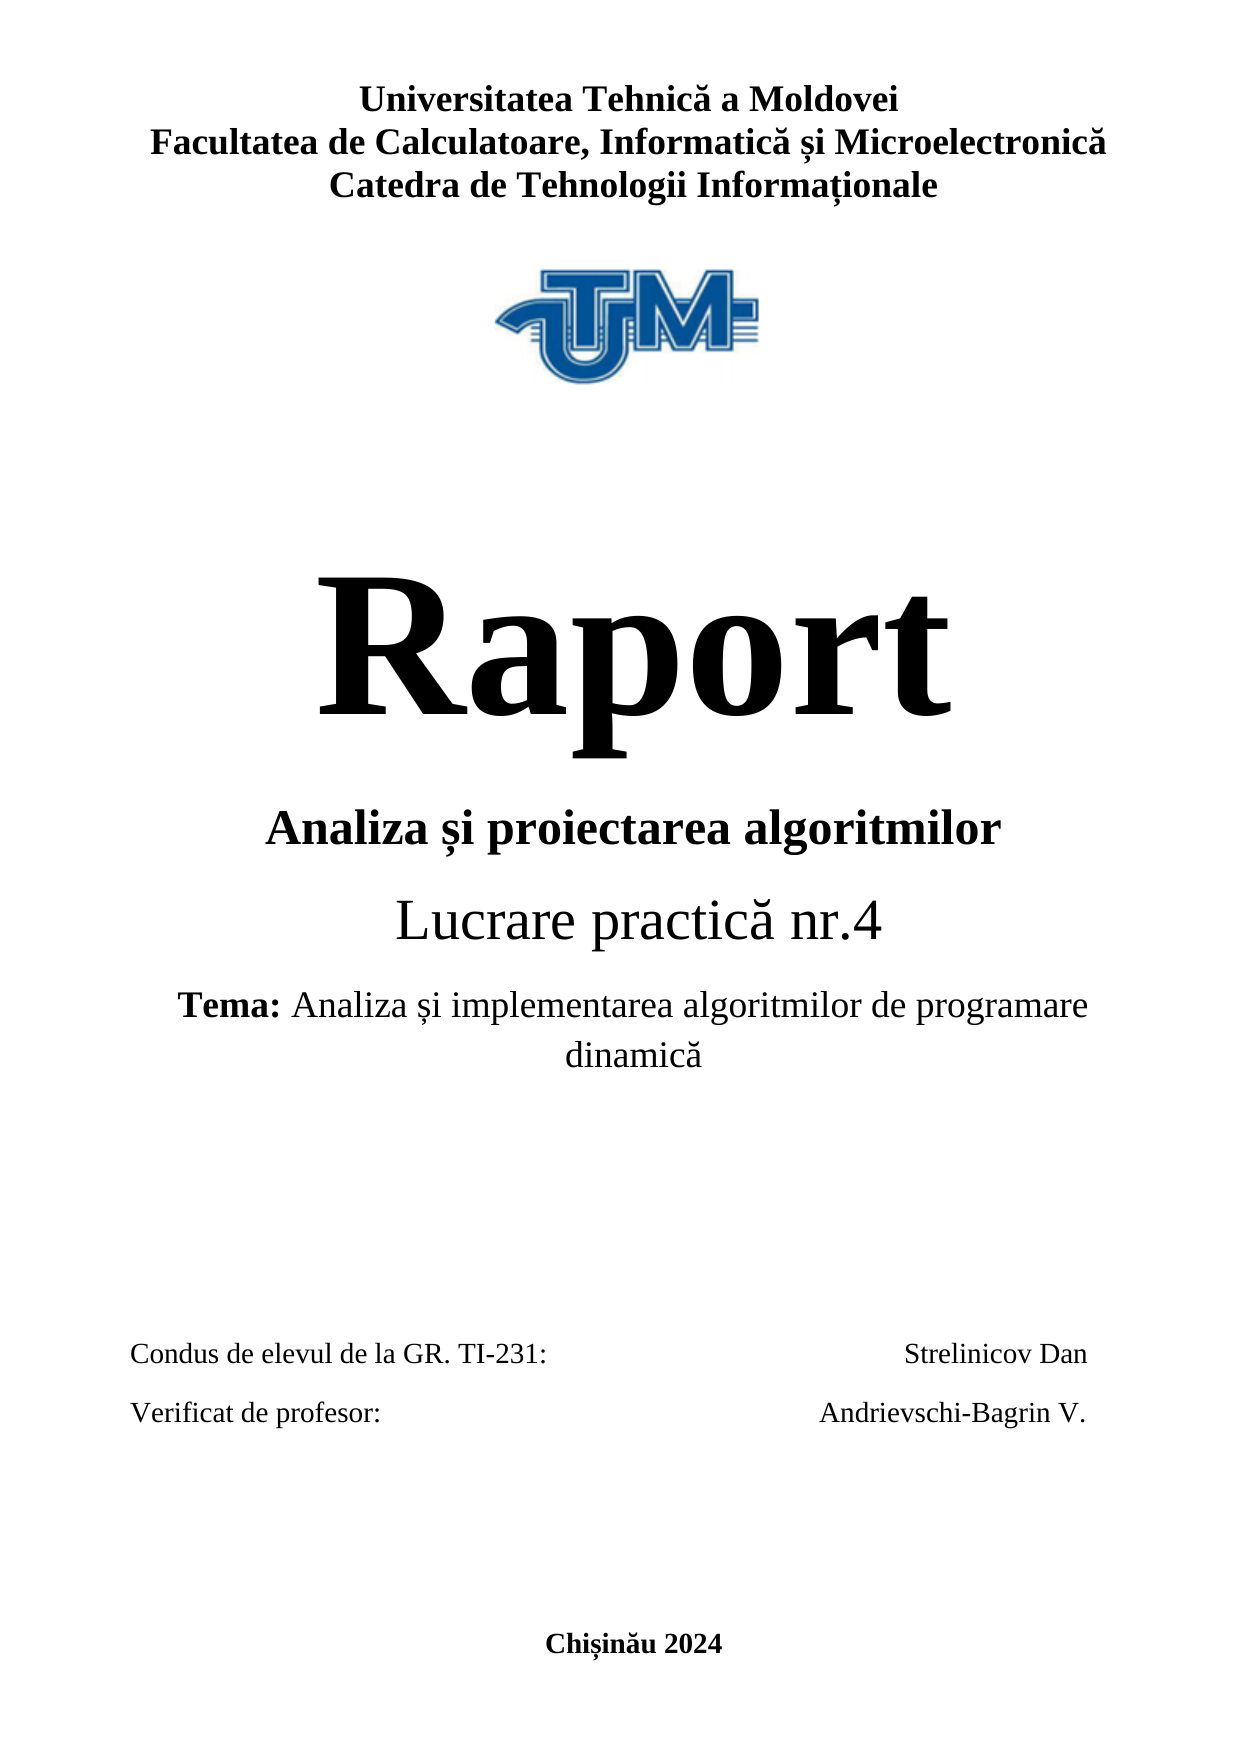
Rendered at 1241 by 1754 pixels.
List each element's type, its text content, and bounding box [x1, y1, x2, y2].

text Analiza și proiectarea algoritmilor [130, 798, 1137, 855]
text Universitatea Tehnică a Moldovei Facultatea de Calculatoare, Informatică și Microelectronică Catedra de Tehnologii Informaționale [130, 76, 1137, 206]
text Verificat de profesor: Andrievschi-Bagrin V. [130, 1395, 1137, 1429]
text Condus de elevul de la GR. TI-231: Strelinicov Dan [130, 1336, 1137, 1369]
text Lucrare practică nr.4 [130, 885, 1137, 952]
text Tema: Analiza și implementarea algoritmilor de programare dinamică [130, 983, 1137, 1075]
text Raport [130, 520, 1137, 759]
text Chișinău 2024 [130, 1626, 1137, 1660]
